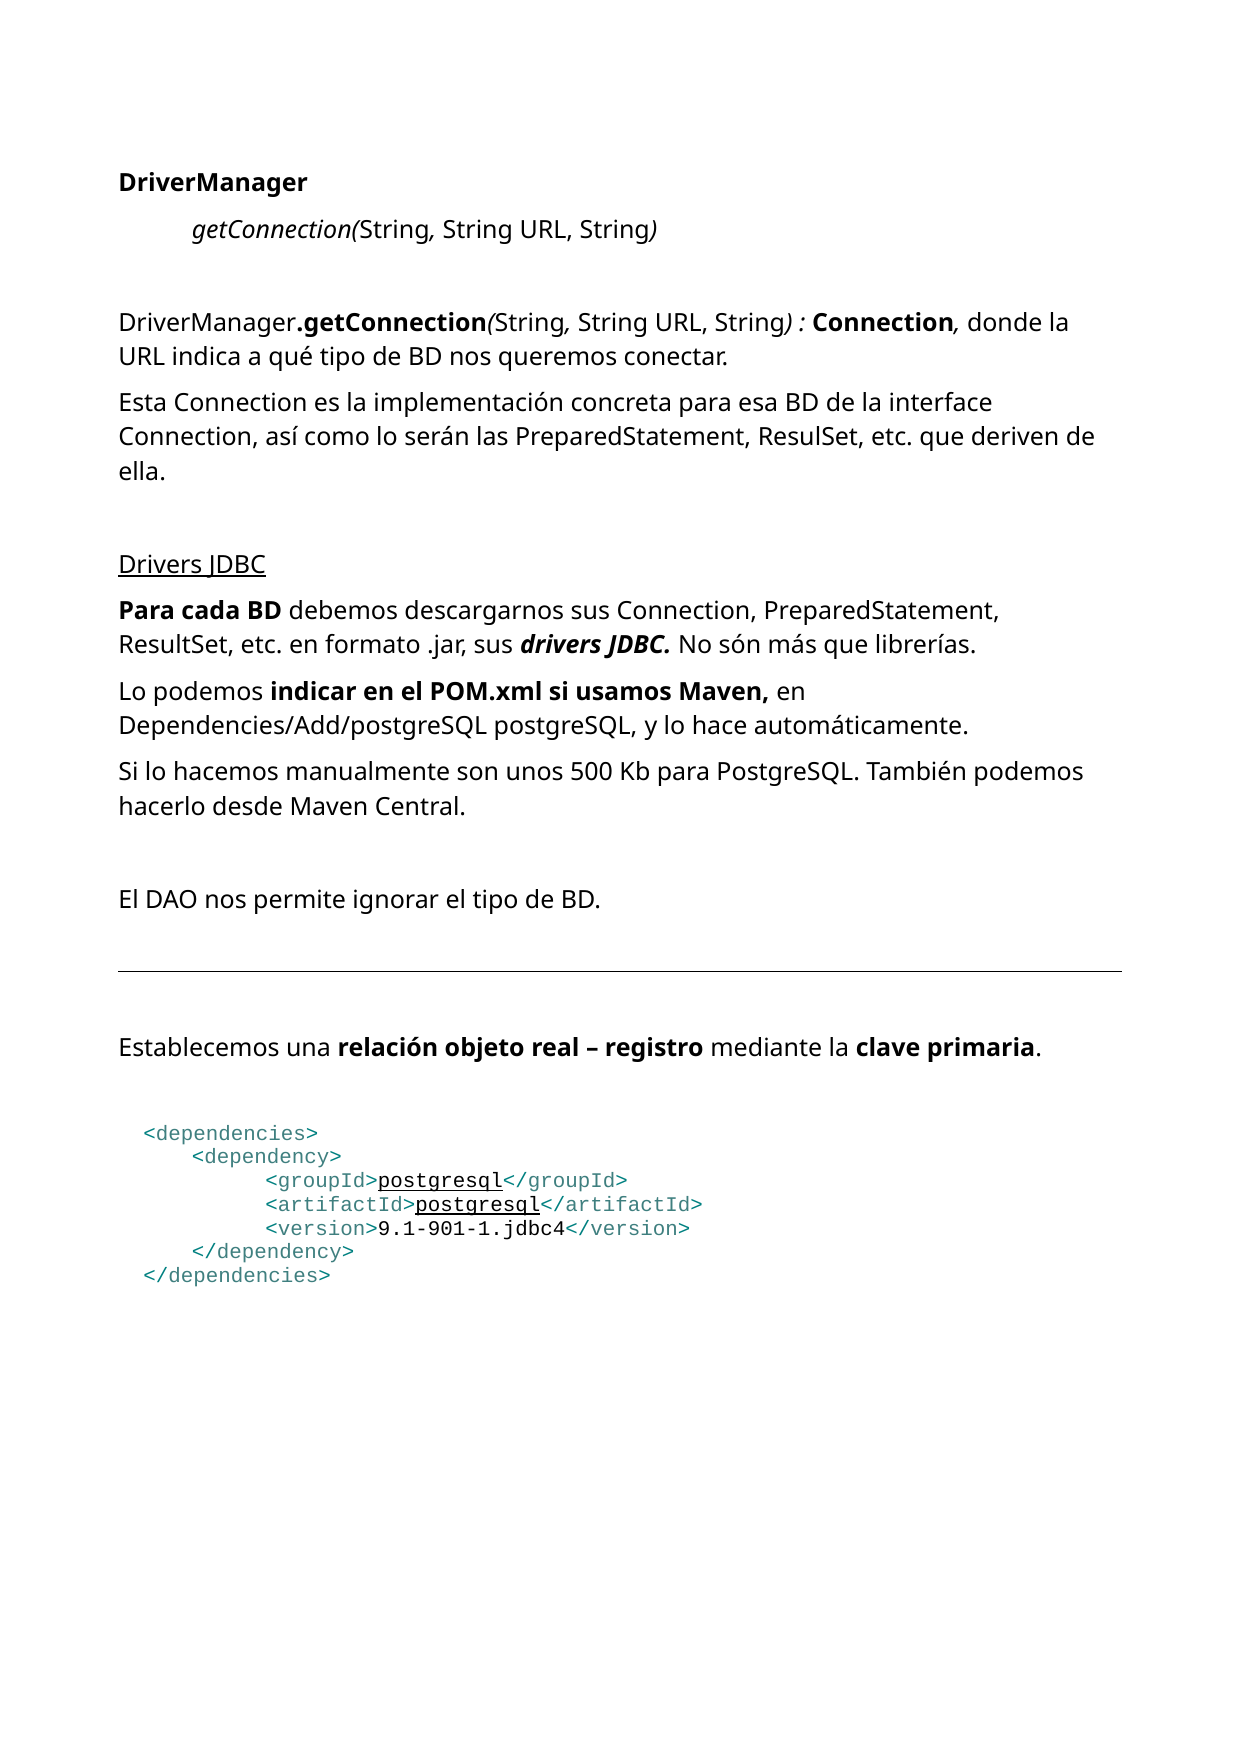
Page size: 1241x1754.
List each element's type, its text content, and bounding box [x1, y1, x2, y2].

text Esta Connection es la implementación concreta para esa BD de la interface Connection, así como lo serán las PreparedStatement, ResulSet, etc. que deriven de ella. [118, 385, 1122, 487]
text Para cada BD debemos descargarnos sus Connection, PreparedStatement, ResultSet, etc. en formato .jar, sus drivers JDBC. No són más que librerías. [118, 593, 1122, 661]
text Drivers JDBC [118, 546, 1122, 580]
text DriverManager.getConnection(String, String URL, String) : Connection, donde la URL indica a qué tipo de BD nos queremos conectar. [118, 304, 1122, 372]
text DriverManager [118, 165, 1122, 199]
text </dependency> [118, 1241, 1122, 1265]
text Lo podemos indicar en el POM.xml si usamos Maven, en Dependencies/Add/postgreSQL postgreSQL, y lo hace automáticamente. [118, 673, 1122, 742]
text getConnection(String, String URL, String) [118, 211, 1122, 245]
text <artifactId>postgresql</artifactId> [118, 1194, 1122, 1217]
text <version>9.1-901-1.jdbc4</version> [118, 1217, 1122, 1241]
text Si lo hacemos manualmente son unos 500 Kb para PostgreSQL. También podemos hacerlo desde Maven Central. [118, 754, 1122, 822]
text <dependencies> [118, 1123, 1122, 1147]
text <dependency> [118, 1147, 1122, 1170]
text Establecemos una relación objeto real – registro mediante la clave primaria. [118, 1030, 1122, 1064]
text El DAO nos permite ignorar el tipo de BD. [118, 881, 1122, 915]
text </dependencies> [118, 1265, 1122, 1288]
text <groupId>postgresql</groupId> [118, 1170, 1122, 1194]
